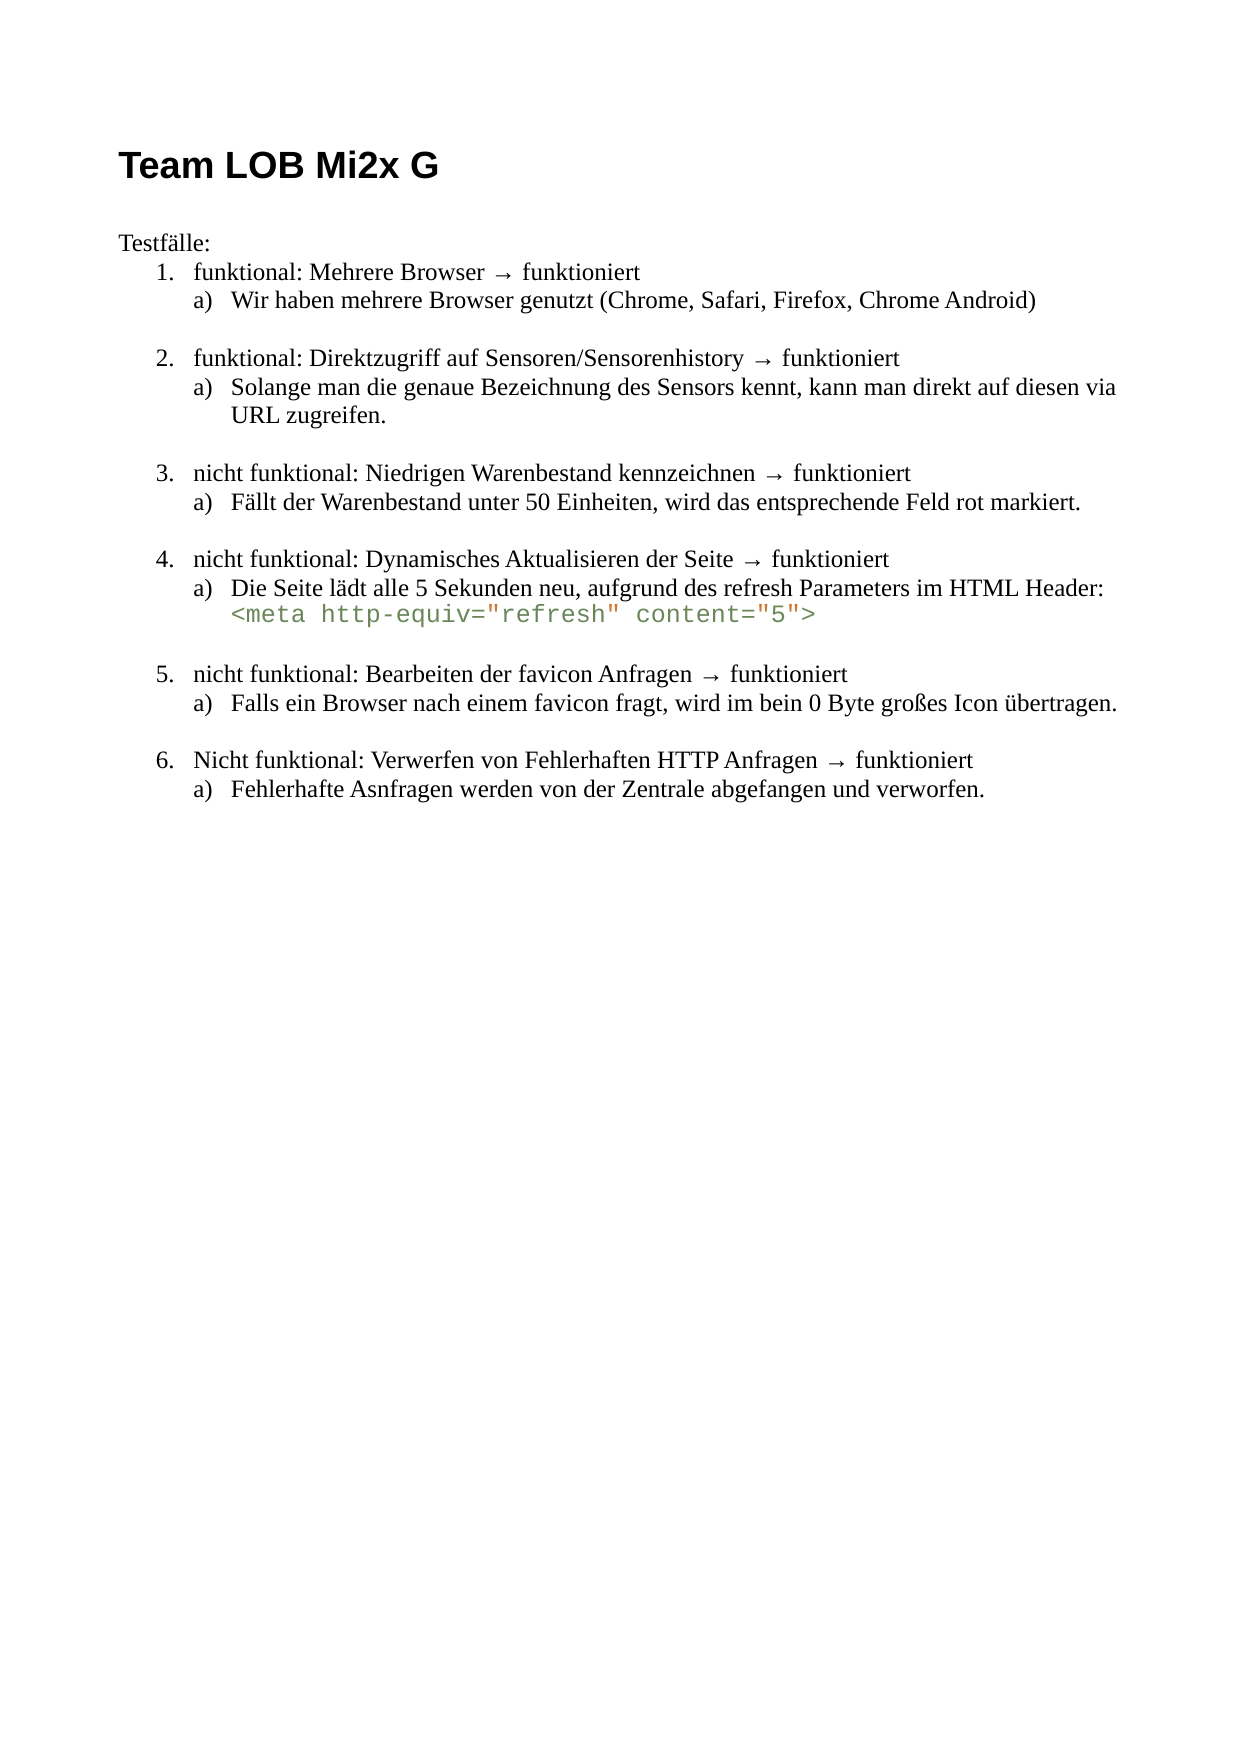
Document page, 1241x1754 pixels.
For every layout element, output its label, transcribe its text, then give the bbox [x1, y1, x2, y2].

text Testfälle: [118, 228, 1122, 257]
list nicht funktional: Bearbeiten der favicon Anfragen → funktioniert [156, 659, 1122, 688]
list Fehlerhafte Asnfragen werden von der Zentrale abgefangen und verworfen. [193, 774, 1122, 803]
list nicht funktional: Niedrigen Warenbestand kennzeichnen → funktioniert [156, 458, 1122, 487]
list funktional: Mehrere Browser → funktioniert [156, 257, 1122, 286]
list Nicht funktional: Verwerfen von Fehlerhaften HTTP Anfragen → funktioniert [156, 745, 1122, 774]
list nicht funktional: Dynamisches Aktualisieren der Seite → funktioniert [156, 544, 1122, 573]
list funktional: Direktzugriff auf Sensoren/Sensorenhistory → funktioniert [156, 343, 1122, 372]
list <meta http-equiv="refresh" content="5"> [193, 602, 1122, 630]
subtitle Team LOB Mi2x G [118, 143, 1122, 187]
list Solange man die genaue Bezeichnung des Sensors kennt, kann man direkt auf diesen via URL zugreifen. [193, 372, 1122, 429]
list Falls ein Browser nach einem favicon fragt, wird im bein 0 Byte großes Icon übertragen. [193, 688, 1122, 716]
list Fällt der Warenbestand unter 50 Einheiten, wird das entsprechende Feld rot markiert. [193, 487, 1122, 516]
list Die Seite lädt alle 5 Sekunden neu, aufgrund des refresh Parameters im HTML Header: [193, 573, 1122, 602]
list Wir haben mehrere Browser genutzt (Chrome, Safari, Firefox, Chrome Android) [193, 286, 1122, 314]
